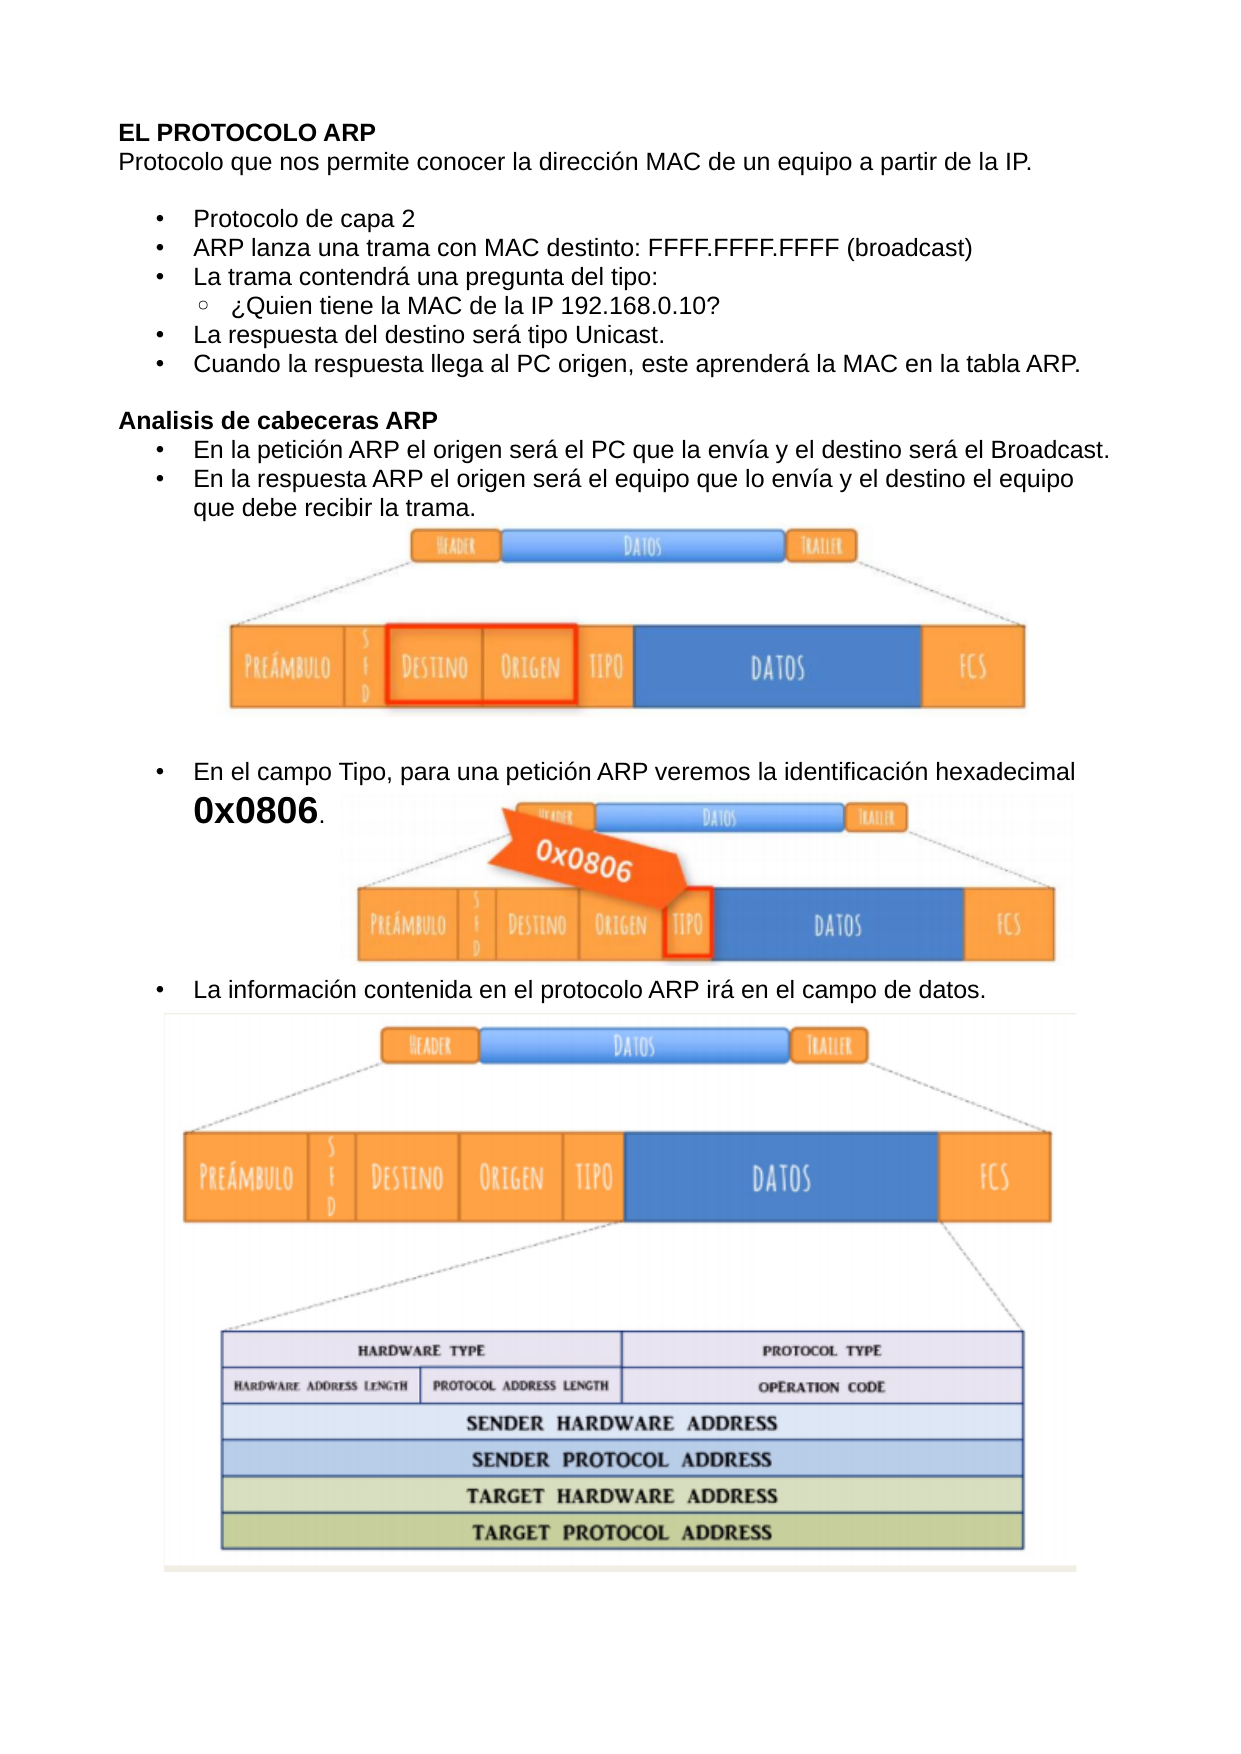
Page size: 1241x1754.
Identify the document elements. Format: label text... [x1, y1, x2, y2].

picture [163, 1013, 1077, 1572]
list ARP lanza una trama con MAC destinto: FFFF.FFFF.FFFF (broadcast) [156, 233, 1122, 262]
list Cuando la respuesta llega al PC origen, este aprenderá la MAC en la tabla ARP. [156, 349, 1122, 377]
list La trama contendrá una pregunta del tipo: [156, 262, 1122, 291]
text Protocolo que nos permite conocer la dirección MAC de un equipo a partir de la IP. [118, 147, 1122, 176]
list Protocolo de capa 2 [156, 204, 1122, 233]
list ¿Quien tiene la MAC de la IP 192.168.0.10? [193, 291, 1122, 320]
picture [339, 793, 1074, 966]
list En el campo Tipo, para una petición ARP veremos la identificación hexadecimal 0x0806. [156, 746, 1122, 832]
picture [206, 521, 1035, 717]
text Analisis de cabeceras ARP [118, 406, 1122, 435]
list La respuesta del destino será tipo Unicast. [156, 320, 1122, 349]
list En la respuesta ARP el origen será el equipo que lo envía y el destino el equipo que debe recibir la trama. [156, 464, 1122, 521]
list En la petición ARP el origen será el PC que la envía y el destino será el Broadcast. [156, 435, 1122, 464]
text EL PROTOCOLO ARP [118, 118, 1122, 147]
list La información contenida en el protocolo ARP irá en el campo de datos. [156, 976, 1122, 1004]
